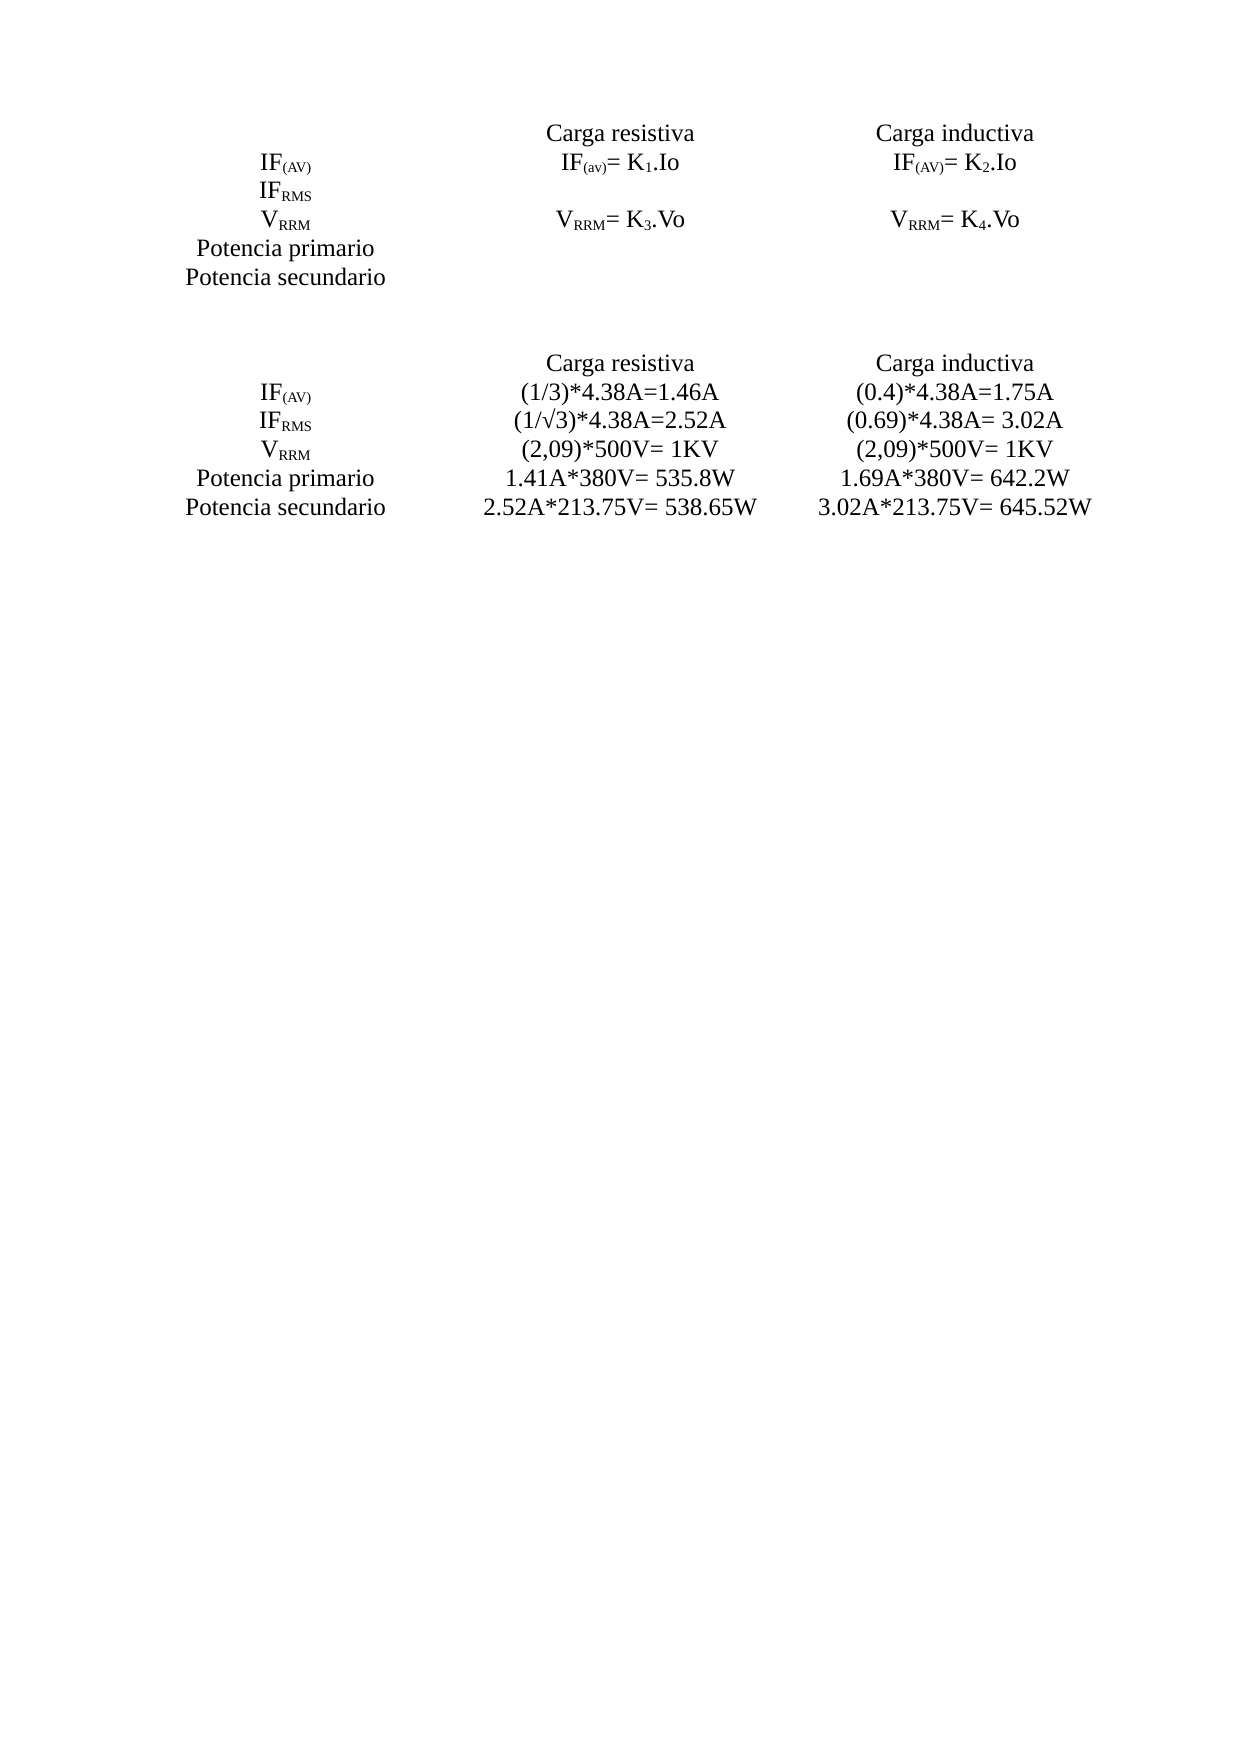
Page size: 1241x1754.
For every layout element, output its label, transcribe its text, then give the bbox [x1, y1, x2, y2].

table_cell [788, 262, 1122, 291]
table_cell Potencia primario [118, 233, 453, 262]
table_cell IF(AV)= K2.Io [788, 147, 1122, 176]
table_cell (2,09)*500V= 1KV [788, 434, 1122, 463]
table_cell Potencia primario [118, 463, 453, 492]
table_cell [453, 262, 787, 291]
table_header Carga inductiva [788, 348, 1122, 377]
table_cell IF(AV) [118, 377, 453, 406]
table_cell IF(av)= K1.Io [453, 147, 787, 176]
table_cell IFRMS [118, 176, 453, 204]
table_header [118, 348, 453, 377]
table_cell IF(AV) [118, 147, 453, 176]
table_cell VRRM [118, 434, 453, 463]
table_cell 3.02A*213.75V= 645.52W [788, 492, 1122, 521]
table_cell (1/√3)*4.38A=2.52A [453, 406, 787, 434]
table_cell (2,09)*500V= 1KV [453, 434, 787, 463]
table_cell Potencia secundario [118, 262, 453, 291]
table_cell 1.41A*380V= 535.8W [453, 463, 787, 492]
table_cell (1/3)*4.38A=1.46A [453, 377, 787, 406]
table_cell IFRMS [118, 406, 453, 434]
table_header Carga resistiva [453, 118, 787, 147]
table_cell VRRM [118, 204, 453, 233]
table_cell [453, 176, 787, 204]
table_header [118, 118, 453, 147]
table_cell VRRM= K3.Vo [453, 204, 787, 233]
table_cell [788, 176, 1122, 204]
table_cell 2.52A*213.75V= 538.65W [453, 492, 787, 521]
table_cell (0.4)*4.38A=1.75A [788, 377, 1122, 406]
table_header Carga inductiva [788, 118, 1122, 147]
table_cell [788, 233, 1122, 262]
table_header Carga resistiva [453, 348, 787, 377]
table_cell [453, 233, 787, 262]
table_cell Potencia secundario [118, 492, 453, 521]
table_cell VRRM= K4.Vo [788, 204, 1122, 233]
table_cell 1.69A*380V= 642.2W [788, 463, 1122, 492]
table_cell (0.69)*4.38A= 3.02A [788, 406, 1122, 434]
